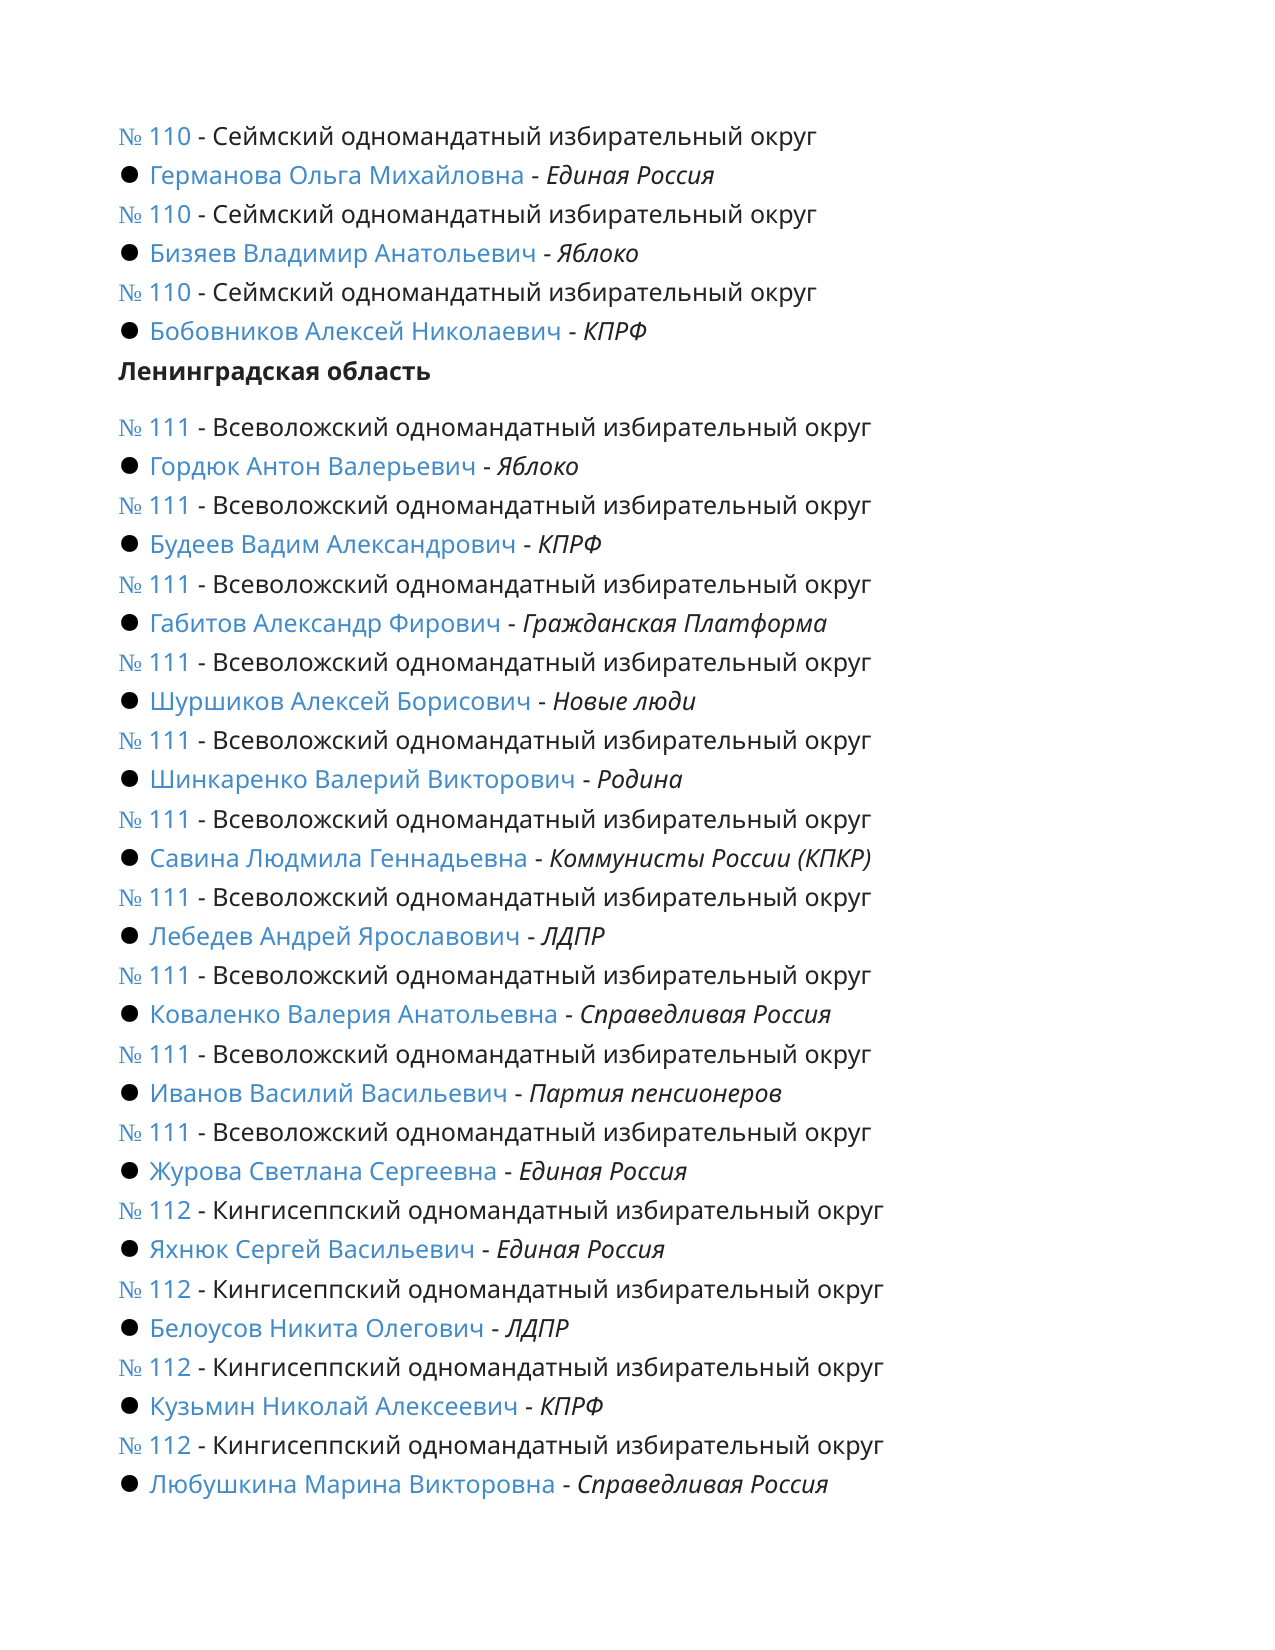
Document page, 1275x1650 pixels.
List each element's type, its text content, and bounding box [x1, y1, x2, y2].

text № 111 - Всеволожский одномандатный избирательный округ [118, 409, 1157, 444]
list Лебедев Андрей Ярославович - ЛДПР [120, 919, 1157, 953]
list Савина Людмила Геннадьевна - Коммунисты России (КПКР) [120, 840, 1157, 874]
text № 111 - Всеволожский одномандатный избирательный округ [118, 488, 1157, 522]
list Будеев Вадим Александрович - КПРФ [120, 527, 1157, 561]
text № 110 - Сеймский одномандатный избирательный округ [118, 118, 1157, 152]
list Бобовников Алексей Николаевич - КПРФ [120, 314, 1157, 348]
text № 112 - Кингисеппский одномандатный избирательный округ [118, 1271, 1157, 1305]
list Шинкаренко Валерий Викторович - Родина [120, 762, 1157, 796]
list Бизяев Владимир Анатольевич - Яблоко [120, 236, 1157, 270]
text № 111 - Всеволожский одномандатный избирательный округ [118, 566, 1157, 600]
list Яхнюк Сергей Васильевич - Единая Россия [120, 1232, 1157, 1266]
list Шуршиков Алексей Борисович - Новые люди [120, 684, 1157, 718]
subtitle Ленинградская область [118, 353, 1157, 387]
list Коваленко Валерия Анатольевна - Справедливая Россия [120, 997, 1157, 1031]
list Габитов Александр Фирович - Гражданская Платформа [120, 605, 1157, 639]
text № 111 - Всеволожский одномандатный избирательный округ [118, 1114, 1157, 1149]
text № 111 - Всеволожский одномандатный избирательный округ [118, 1036, 1157, 1070]
list Иванов Василий Васильевич - Партия пенсионеров [120, 1075, 1157, 1109]
text № 111 - Всеволожский одномандатный избирательный округ [118, 723, 1157, 757]
text № 111 - Всеволожский одномандатный избирательный округ [118, 644, 1157, 679]
text № 112 - Кингисеппский одномандатный избирательный округ [118, 1428, 1157, 1462]
list Белоусов Никита Олегович - ЛДПР [120, 1310, 1157, 1344]
text № 110 - Сеймский одномандатный избирательный округ [118, 275, 1157, 309]
text № 111 - Всеволожский одномандатный избирательный округ [118, 801, 1157, 835]
text № 111 - Всеволожский одномандатный избирательный округ [118, 879, 1157, 914]
text № 112 - Кингисеппский одномандатный избирательный округ [118, 1349, 1157, 1384]
list Кузьмин Николай Алексеевич - КПРФ [120, 1389, 1157, 1423]
list Журова Светлана Сергеевна - Единая Россия [120, 1154, 1157, 1188]
text № 110 - Сеймский одномандатный избирательный округ [118, 196, 1157, 231]
list Любушкина Марина Викторовна - Справедливая Россия [120, 1467, 1157, 1501]
text № 111 - Всеволожский одномандатный избирательный округ [118, 958, 1157, 992]
text № 112 - Кингисеппский одномандатный избирательный округ [118, 1193, 1157, 1227]
list Гордюк Антон Валерьевич - Яблоко [120, 449, 1157, 483]
list Германова Ольга Михайловна - Единая Россия [120, 157, 1157, 191]
